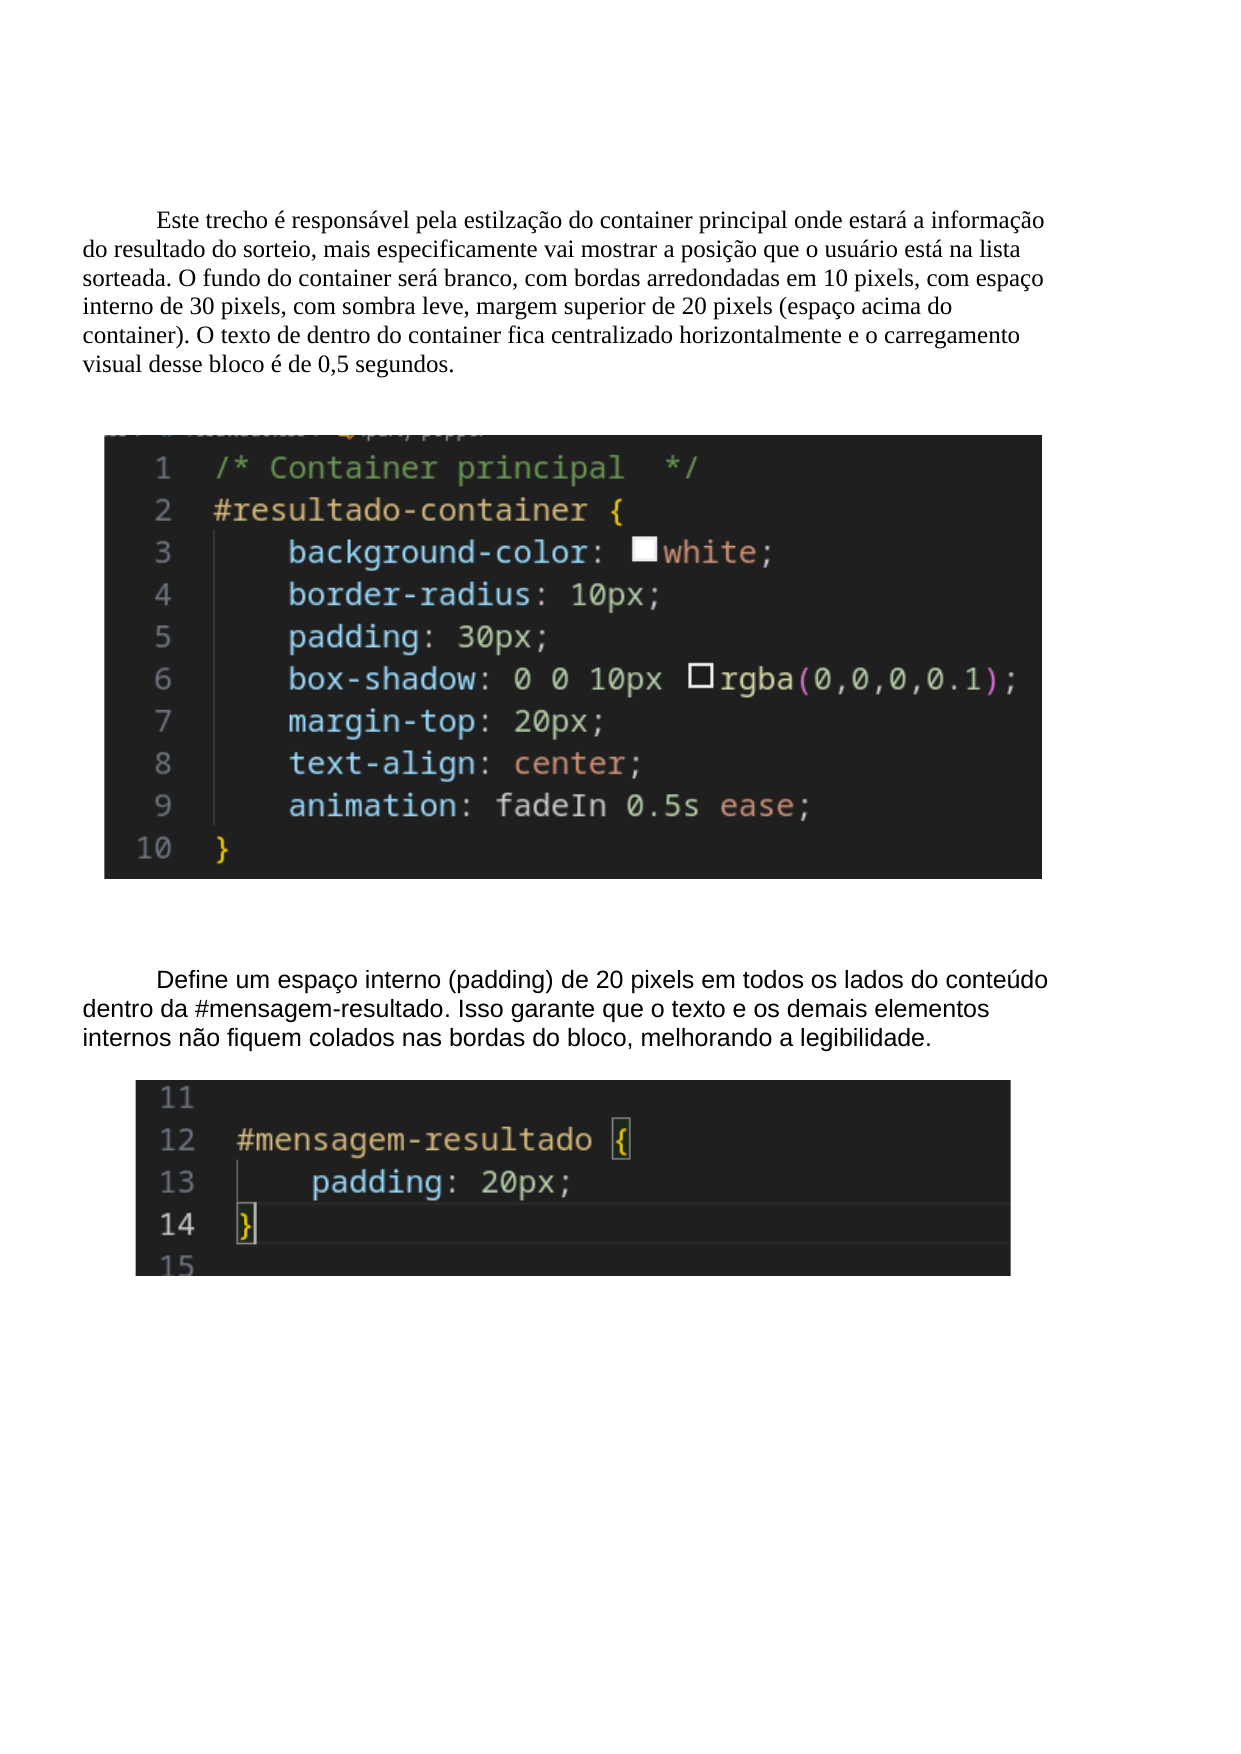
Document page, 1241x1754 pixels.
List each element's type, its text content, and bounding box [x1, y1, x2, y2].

text Define um espaço interno (padding) de 20 pixels em todos os lados do conteúdo dentro da #mensagem-resultado. Isso garante que o texto e os demais elementos internos não fiquem colados nas bordas do bloco, melhorando a legibilidade. [82, 435, 1064, 1051]
picture [104, 435, 1042, 879]
text Este trecho é responsável pela estilzação do container principal onde estará a informação do resultado do sorteio, mais especificamente vai mostrar a posição que o usuário está na lista sorteada. O fundo do container será branco, com bordas arredondadas em 10 pixels, com espaço interno de 30 pixels, com sombra leve, margem superior de 20 pixels (espaço acima do container). O texto de dentro do container fica centralizado horizontalmente e o carregamento visual desse bloco é de 0,5 segundos. [82, 148, 1064, 378]
picture [135, 1080, 1011, 1276]
